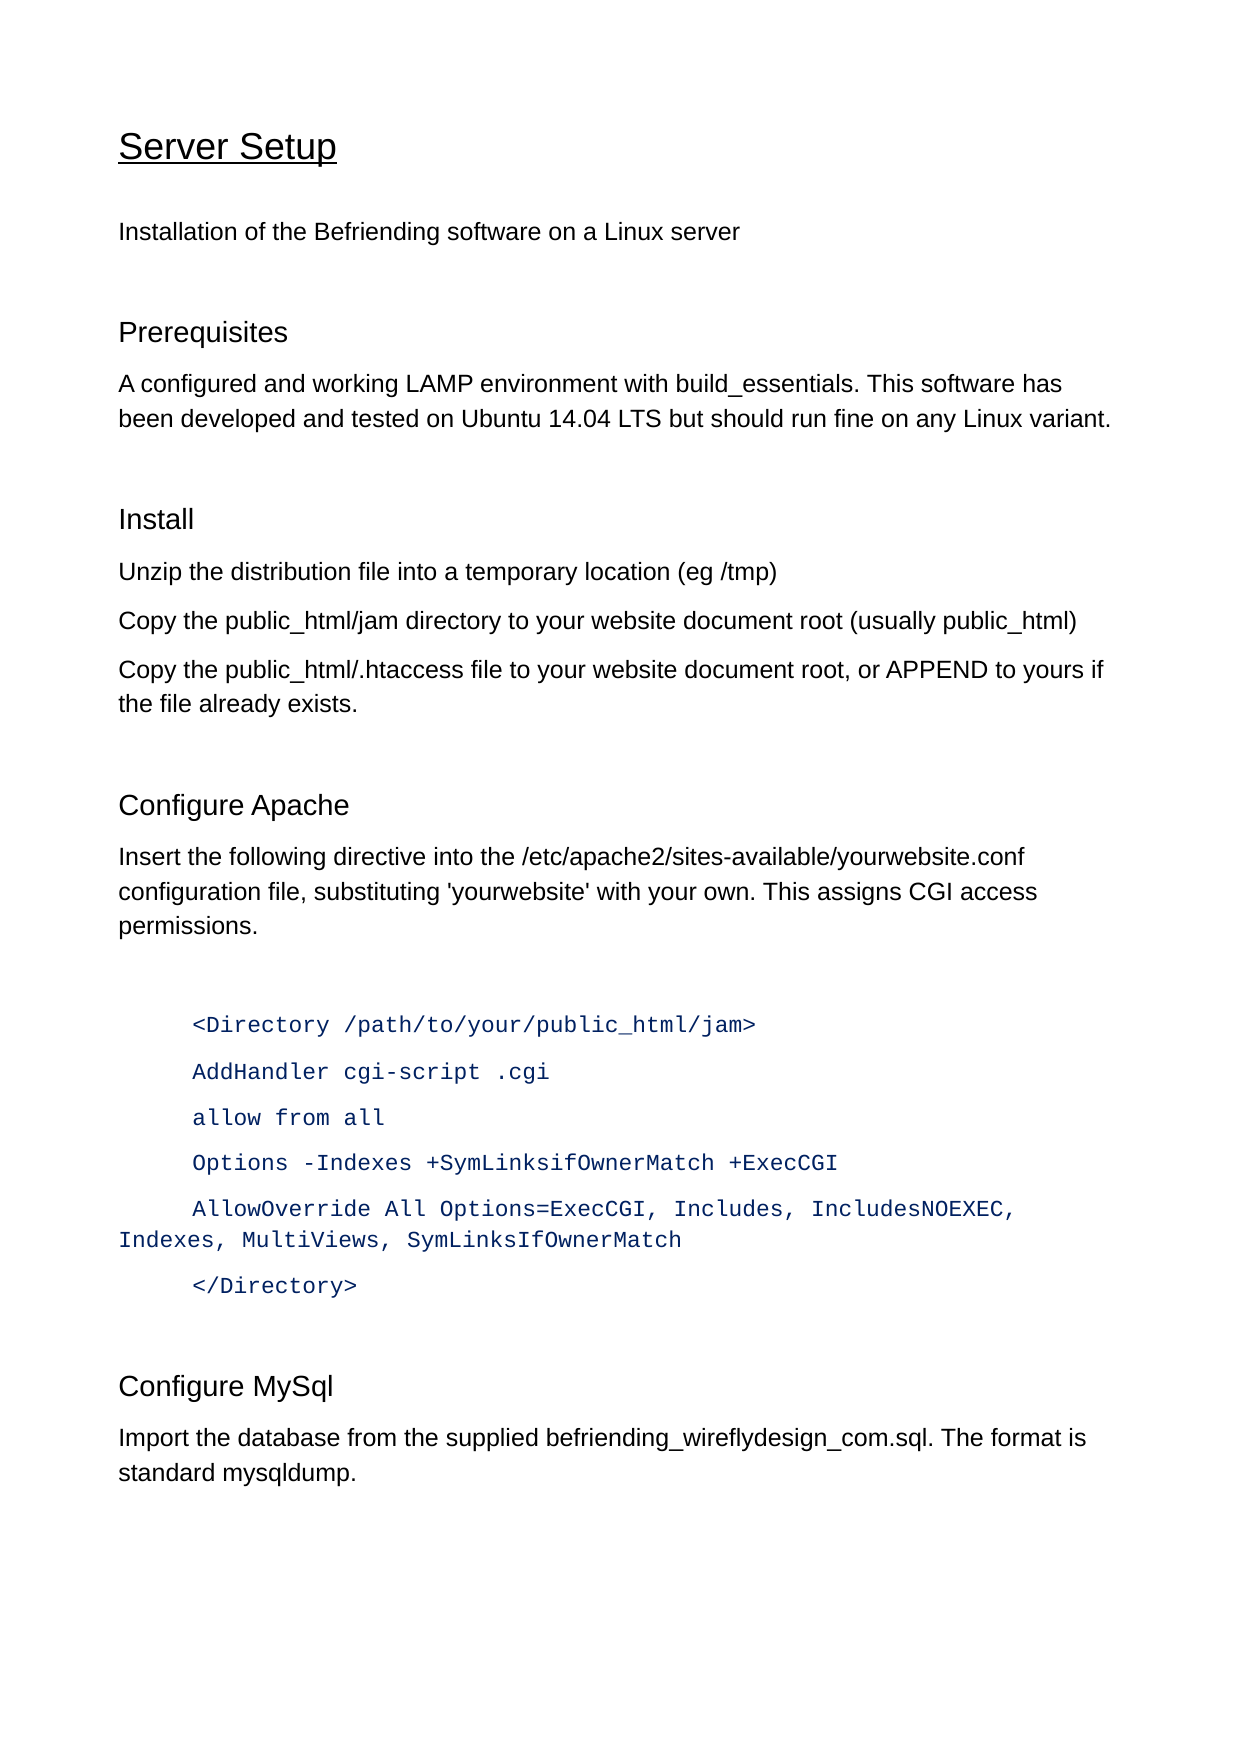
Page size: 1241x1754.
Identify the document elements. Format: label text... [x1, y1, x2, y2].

text Import the database from the supplied befriending_wireflydesign_com.sql. The format is standard mysqldump. [118, 1423, 1122, 1487]
text A configured and working LAMP environment with build_essentials. This software has been developed and tested on Ubuntu 14.04 LTS but should run fine on any Linux variant. [118, 369, 1122, 433]
text allow from all [118, 1106, 1122, 1132]
text <Directory /path/to/your/public_html/jam> [118, 1009, 1122, 1040]
text Configure Apache [118, 788, 1122, 821]
text Unzip the distribution file into a temporary location (eg /tmp) [118, 557, 1122, 586]
text Prerequisites [118, 315, 1122, 348]
text AddHandler cgi-script .cgi [118, 1060, 1122, 1086]
text Install [118, 502, 1122, 536]
text Configure MySql [118, 1369, 1122, 1402]
text Options -Indexes +SymLinksifOwnerMatch +ExecCGI [118, 1152, 1122, 1178]
text </Directory> [118, 1274, 1122, 1300]
text Copy the public_html/.htaccess file to your website document root, or APPEND to yours if the file already exists. [118, 655, 1122, 718]
text AllowOverride All Options=ExecCGI, Includes, IncludesNOEXEC, Indexes, MultiViews, SymLinksIfOwnerMatch [118, 1197, 1122, 1254]
text Insert the following directive into the /etc/apache2/sites-available/yourwebsite.conf configuration file, substituting 'yourwebsite' with your own. This assigns CGI access permissions. [118, 842, 1122, 940]
subtitle Server Setup [118, 124, 1122, 167]
text Installation of the Befriending software on a Linux server [118, 217, 1122, 245]
text Copy the public_html/jam directory to your website document root (usually public_html) [118, 606, 1122, 635]
